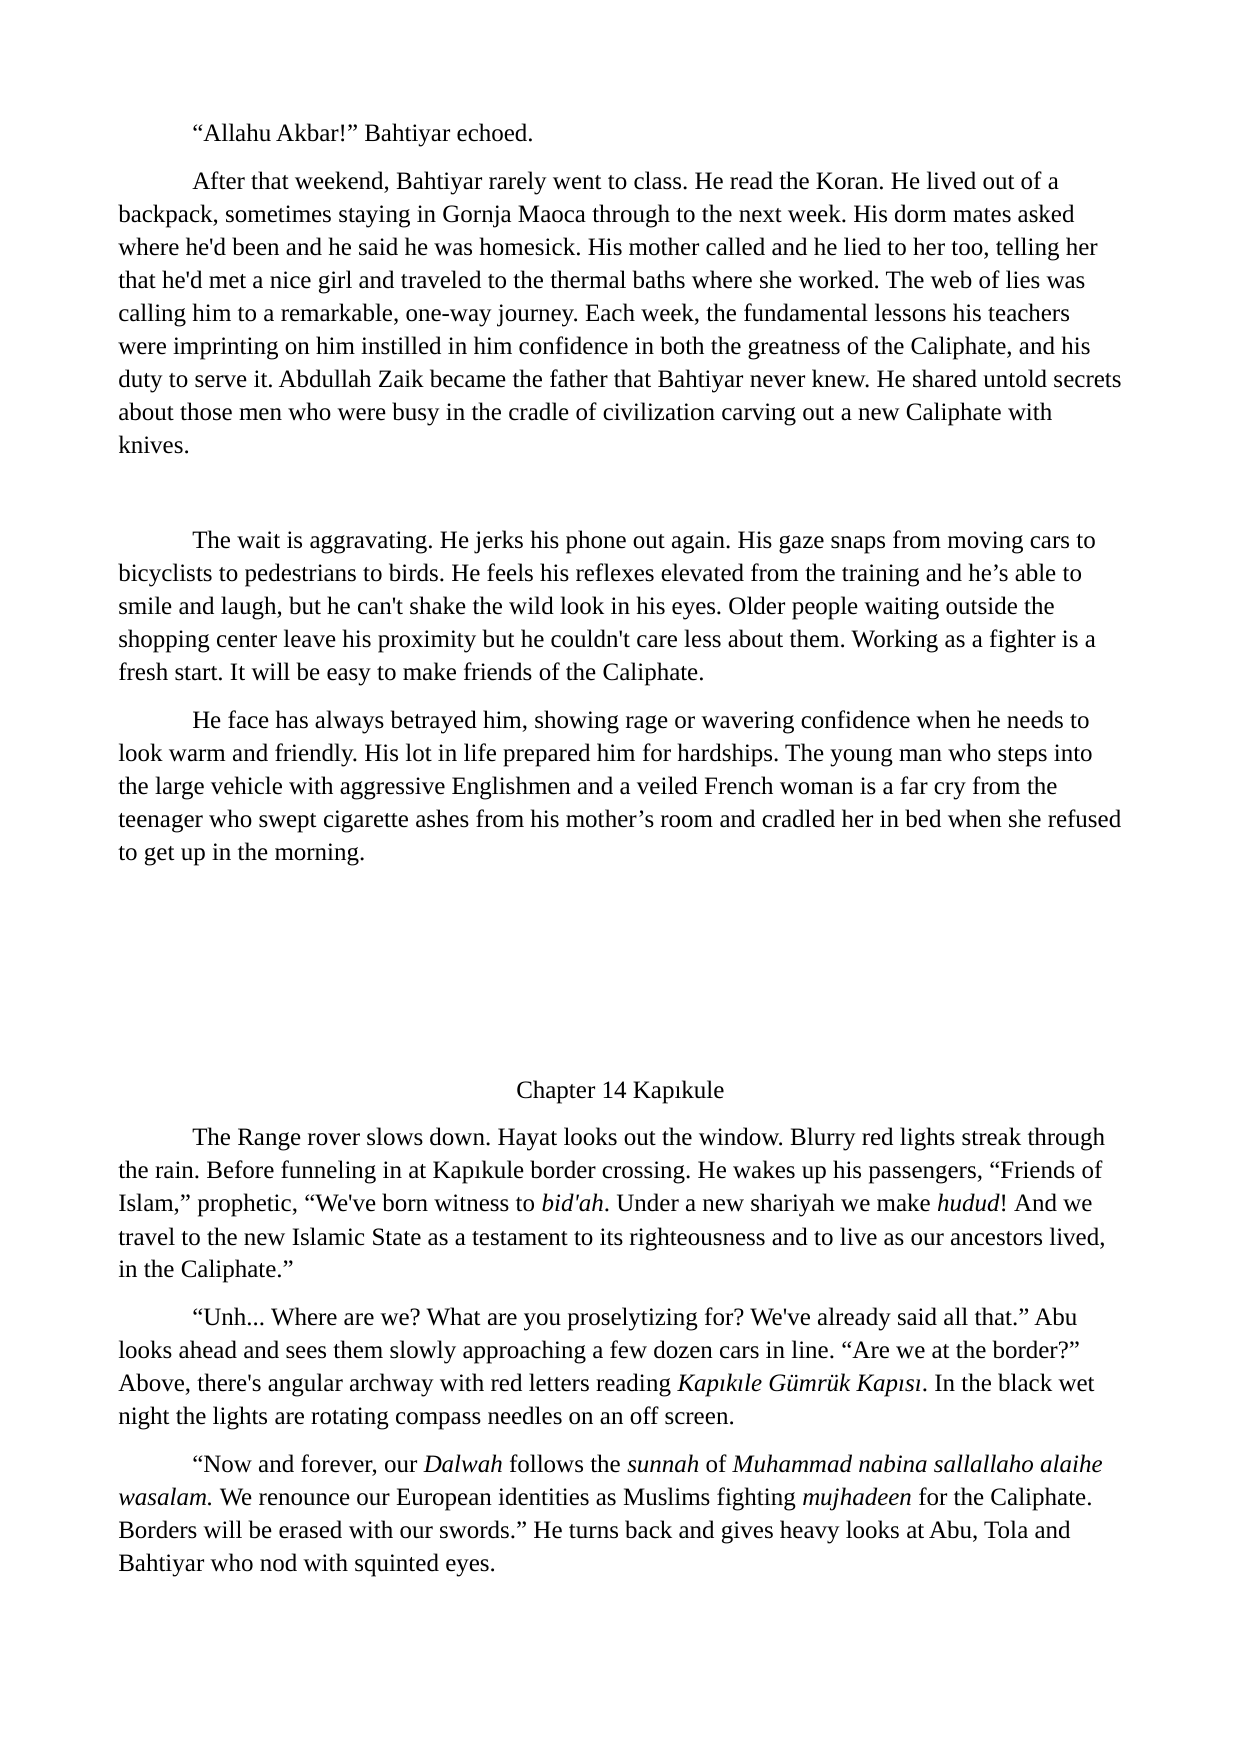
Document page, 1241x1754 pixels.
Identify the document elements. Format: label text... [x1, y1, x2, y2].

text The Range rover slows down. Hayat looks out the window. Blurry red lights streak through the rain. Before funneling in at Kapıkule border crossing. He wakes up his passengers, “Friends of Islam,” prophetic, “We've born witness to bid'ah. Under a new shariyah we make hudud! And we travel to the new Islamic State as a testament to its righteousness and to live as our ancestors lived, in the Caliphate.” [118, 1122, 1122, 1283]
text He face has always betrayed him, showing rage or wavering confidence when he needs to look warm and friendly. His lot in life prepared him for hardships. The young man who steps into the large vehicle with aggressive Englishmen and a veiled French woman is a far cry from the teenager who swept cigarette ashes from his mother’s room and cradled her in bed when she refused to get up in the morning. [118, 705, 1122, 866]
text After that weekend, Bahtiyar rarely went to class. He read the Koran. He lived out of a backpack, sometimes staying in Gornja Maoca through to the next week. His dorm mates asked where he'd been and he said he was homesick. His mother called and he lied to her too, telling her that he'd met a nice girl and traveled to the thermal baths where she worked. The web of lies was calling him to a remarkable, one-way journey. Each week, the fundamental lessons his teachers were imprinting on him instilled in him confidence in both the greatness of the Caliphate, and his duty to serve it. Abdullah Zaik became the father that Bahtiyar never knew. He shared untold secrets about those men who were busy in the cradle of civilization carving out a new Caliphate with knives. [118, 166, 1122, 459]
text “Now and forever, our Dalwah follows the sunnah of Muhammad nabina sallallaho alaihe wasalam. We renounce our European identities as Muslims fighting mujhadeen for the Caliphate. Borders will be erased with our swords.” He turns back and gives heavy looks at Abu, Tola and Bahtiyar who nod with squinted eyes. [118, 1449, 1122, 1577]
text The wait is aggravating. He jerks his phone out again. His gaze snaps from moving cars to bicyclists to pedestrians to birds. He feels his reflexes elevated from the training and he’s able to smile and laugh, but he can't shake the wild look in his eyes. Older people waiting outside the shopping center leave his proximity but he couldn't care less about them. Working as a fighter is a fresh start. It will be easy to make friends of the Caliphate. [118, 525, 1122, 686]
text “Unh... Where are we? What are you proselytizing for? We've already said all that.” Abu looks ahead and sees them slowly approaching a few dozen cars in line. “Are we at the border?” Above, there's angular archway with red letters reading Kapıkıle Gümrük Kapısı. In the black wet night the lights are rotating compass needles on an off screen. [118, 1302, 1122, 1430]
text “Allahu Akbar!” Bahtiyar echoed. [118, 118, 1122, 147]
text Chapter 14 Kapıkule [118, 1075, 1122, 1104]
